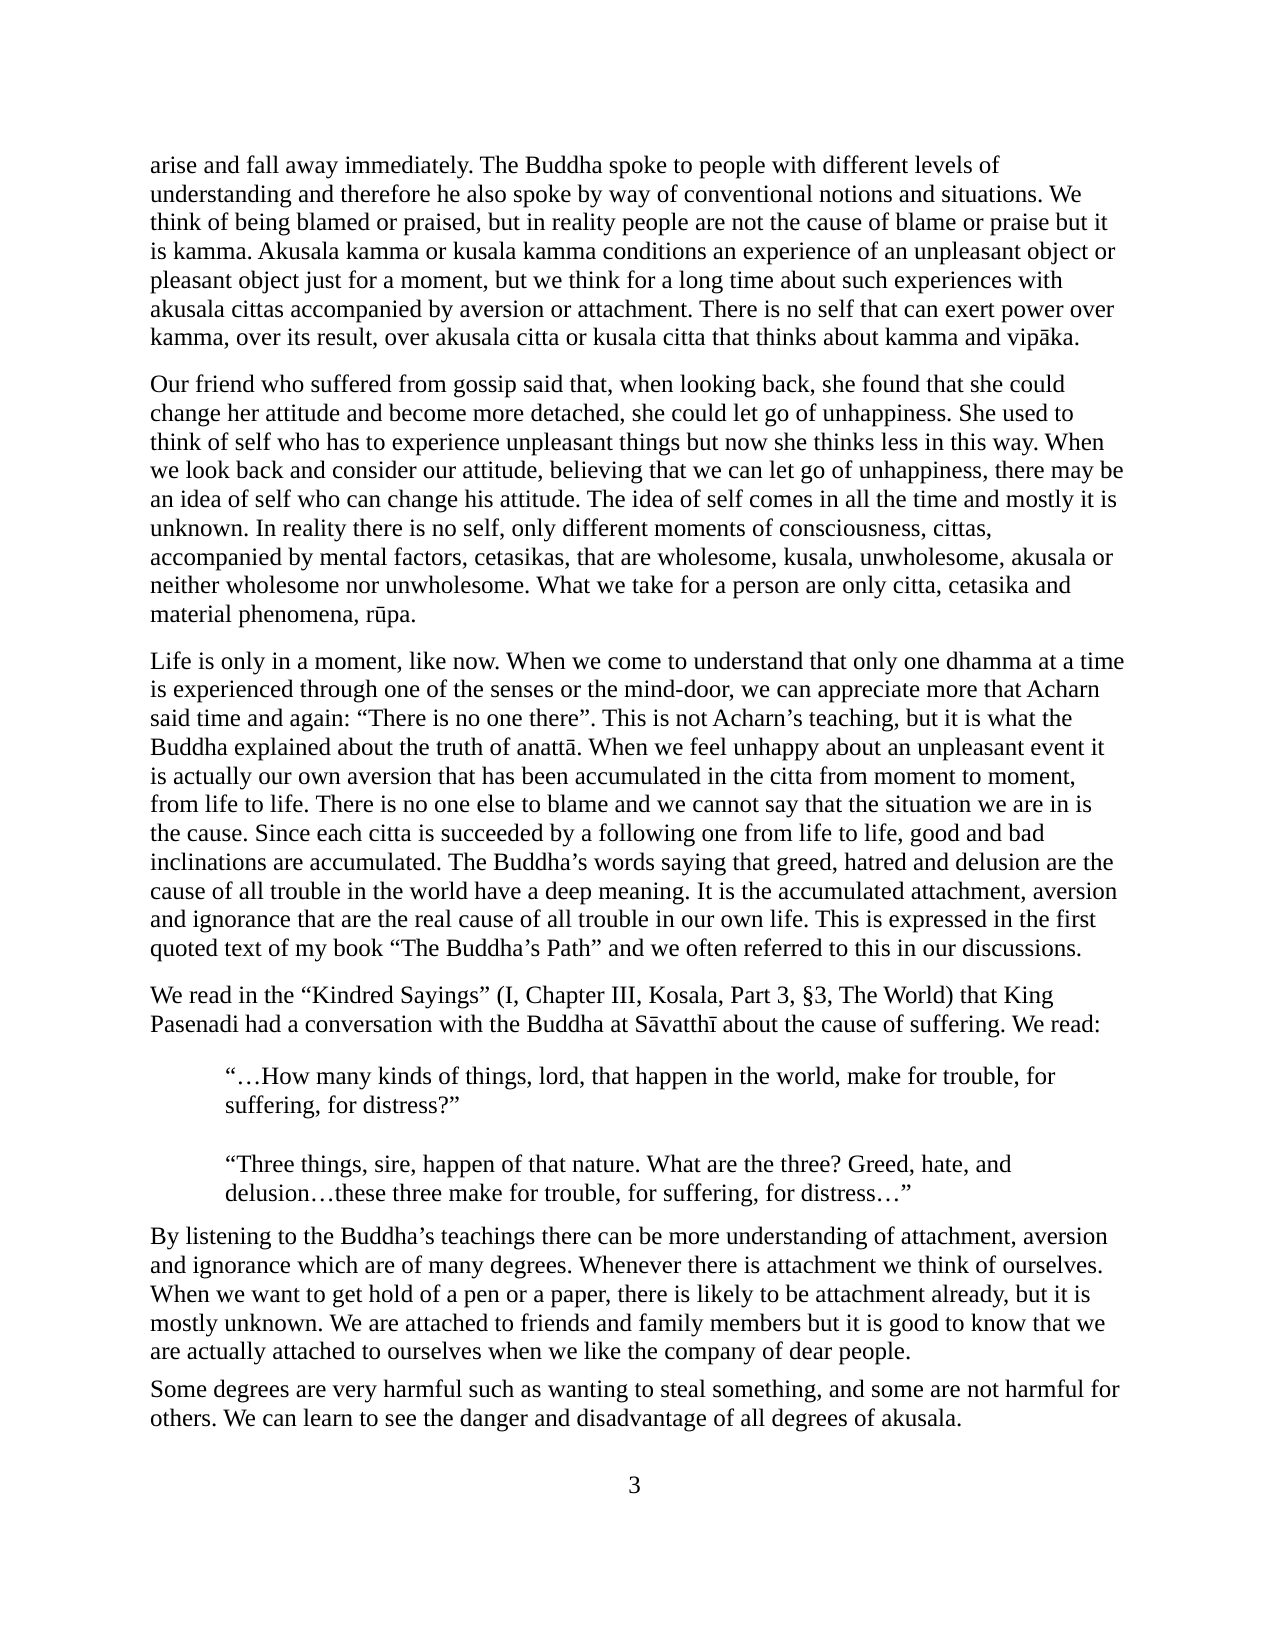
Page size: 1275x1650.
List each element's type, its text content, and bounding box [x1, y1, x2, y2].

text Life is only in a moment, like now. When we come to understand that only one dhamma at a time is experienced through one of the senses or the mind-door, we can appreciate more that Acharn said time and again: “There is no one there”. This is not Acharn’s teaching, but it is what the Buddha explained about the truth of anattā. When we feel unhappy about an unpleasant event it is actually our own aversion that has been accumulated in the citta from moment to moment, from life to life. There is no one else to blame and we cannot say that the situation we are in is the cause. Since each citta is succeeded by a following one from life to life, good and bad inclinations are accumulated. The Buddha’s words saying that greed, hatred and delusion are the cause of all trouble in the world have a deep meaning. It is the accumulated attachment, aversion and ignorance that are the real cause of all trouble in our own life. This is expressed in the first quoted text of my book “The Buddha’s Path” and we often referred to this in our discussions. [150, 646, 1125, 962]
text Our friend who suffered from gossip said that, when looking back, she found that she could change her attitude and become more detached, she could let go of unhappiness. She used to think of self who has to experience unpleasant things but now she thinks less in this way. When we look back and consider our attitude, believing that we can let go of unhappiness, there may be an idea of self who can change his attitude. The idea of self comes in all the time and mostly it is unknown. In reality there is no self, only different moments of consciousness, cittas, accompanied by mental factors, cetasikas, that are wholesome, kusala, unwholesome, akusala or neither wholesome nor unwholesome. What we take for a person are only citta, cetasika and material phenomena, rūpa. [150, 369, 1125, 628]
text By listening to the Buddha’s teachings there can be more understanding of attachment, aversion and ignorance which are of many degrees. Whenever there is attachment we think of ourselves. When we want to get hold of a pen or a paper, there is likely to be attachment already, but it is mostly unknown. We are attached to friends and family members but it is good to know that we are actually attached to ourselves when we like the company of dear people. [150, 1221, 1125, 1365]
text “…How many kinds of things, lord, that happen in the world, make for trouble, for suffering, for distress?” [225, 1061, 1125, 1119]
text arise and fall away immediately. The Buddha spoke to people with different levels of understanding and therefore he also spoke by way of conventional notions and situations. We think of being blamed or praised, but in reality people are not the cause of blame or praise but it is kamma. Akusala kamma or kusala kamma conditions an experience of an unpleasant object or pleasant object just for a moment, but we think for a long time about such experiences with akusala cittas accompanied by aversion or attachment. There is no self that can exert power over kamma, over its result, over akusala citta or kusala citta that thinks about kamma and vipāka. [150, 150, 1125, 351]
text “Three things, sire, happen of that nature. What are the three? Greed, hate, and delusion…these three make for trouble, for suffering, for distress…” [225, 1149, 1125, 1206]
text Some degrees are very harmful such as wanting to steal something, and some are not harmful for others. We can learn to see the danger and disadvantage of all degrees of akusala. [150, 1374, 1125, 1432]
text We read in the “Kindred Sayings” (I, Chapter III, Kosala, Part 3, §3, The World) that King Pasenadi had a conversation with the Buddha at Sāvatthī about the cause of suffering. We read: [150, 980, 1125, 1037]
